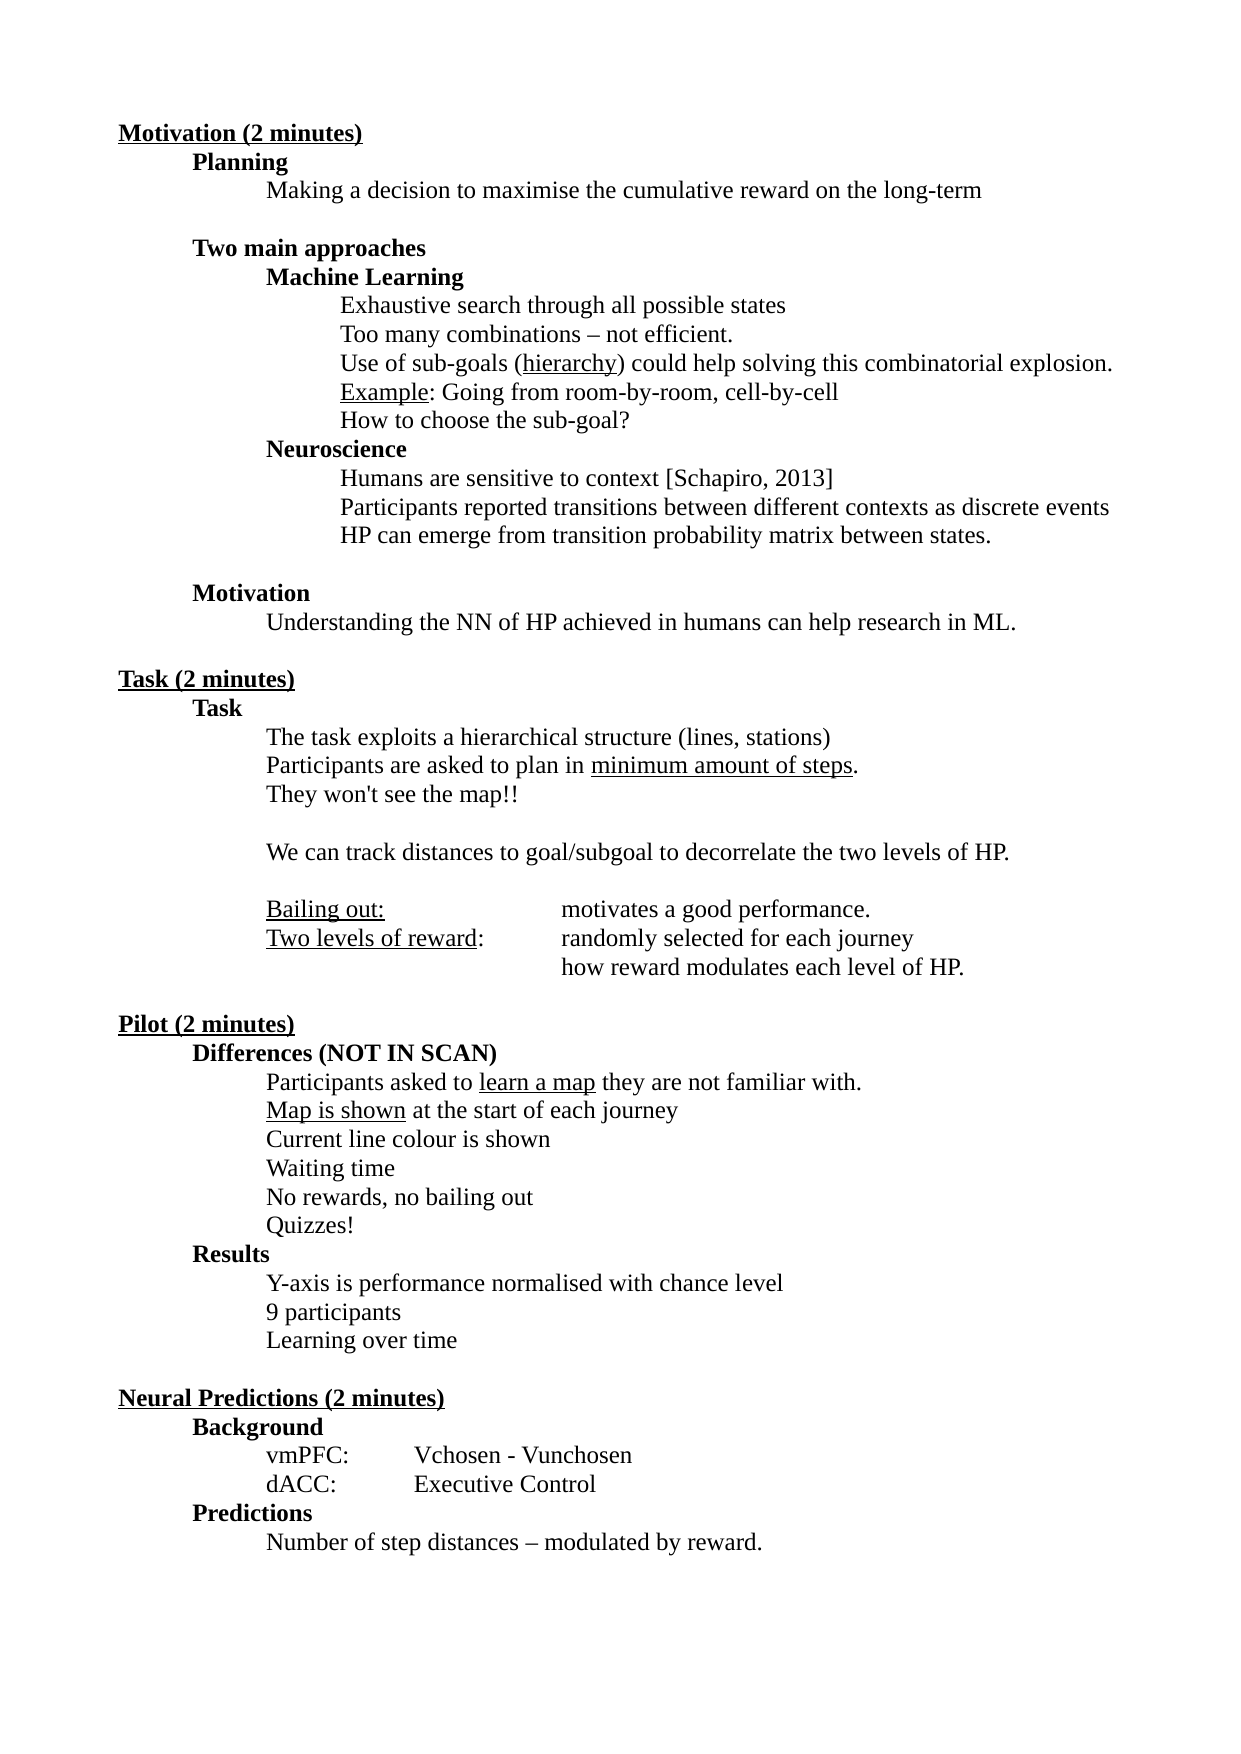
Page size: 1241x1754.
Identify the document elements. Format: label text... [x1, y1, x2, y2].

text Participants asked to learn a map they are not familiar with. [118, 1067, 1122, 1096]
text Current line colour is shown [118, 1124, 1122, 1153]
text Neuroscience [118, 434, 1122, 463]
text Motivation (2 minutes) [118, 118, 1122, 147]
text Participants reported transitions between different contexts as discrete events [118, 492, 1122, 521]
text HP can emerge from transition probability matrix between states. [118, 521, 1122, 549]
text Participants are asked to plan in minimum amount of steps. [118, 751, 1122, 779]
text Y-axis is performance normalised with chance level [118, 1268, 1122, 1297]
text Quizzes! [118, 1211, 1122, 1239]
text 9 participants [118, 1297, 1122, 1326]
text Machine Learning [118, 262, 1122, 291]
text Map is shown at the start of each journey [118, 1096, 1122, 1124]
text Motivation [118, 578, 1122, 607]
text Background [118, 1412, 1122, 1441]
text Pilot (2 minutes) [118, 1009, 1122, 1038]
text Differences (NOT IN SCAN) [118, 1038, 1122, 1067]
text The task exploits a hierarchical structure (lines, stations) [118, 722, 1122, 751]
text We can track distances to goal/subgoal to decorrelate the two levels of HP. [118, 837, 1122, 866]
text vmPFC: Vchosen - Vunchosen [118, 1441, 1122, 1469]
text No rewards, no bailing out [118, 1182, 1122, 1211]
text Predictions [118, 1498, 1122, 1527]
text Task (2 minutes) [118, 664, 1122, 693]
text Bailing out: motivates a good performance. [118, 894, 1122, 923]
text how reward modulates each level of HP. [118, 952, 1122, 981]
text Number of step distances – modulated by reward. [118, 1527, 1122, 1556]
text Exhaustive search through all possible states [118, 291, 1122, 319]
text Task [118, 693, 1122, 722]
text Too many combinations – not efficient. [118, 319, 1122, 348]
text Humans are sensitive to context [Schapiro, 2013] [118, 463, 1122, 492]
text Neural Predictions (2 minutes) [118, 1383, 1122, 1412]
text They won't see the map!! [118, 779, 1122, 808]
text Learning over time [118, 1326, 1122, 1354]
text Two levels of reward: randomly selected for each journey [118, 923, 1122, 952]
text How to choose the sub-goal? [118, 406, 1122, 434]
text Two main approaches [118, 233, 1122, 262]
text Results [118, 1239, 1122, 1268]
text Example: Going from room-by-room, cell-by-cell [118, 377, 1122, 406]
text dACC: Executive Control [118, 1469, 1122, 1498]
text Making a decision to maximise the cumulative reward on the long-term [118, 176, 1122, 204]
text Waiting time [118, 1153, 1122, 1182]
text Planning [118, 147, 1122, 176]
text Understanding the NN of HP achieved in humans can help research in ML. [118, 607, 1122, 636]
text Use of sub-goals (hierarchy) could help solving this combinatorial explosion. [118, 348, 1122, 377]
